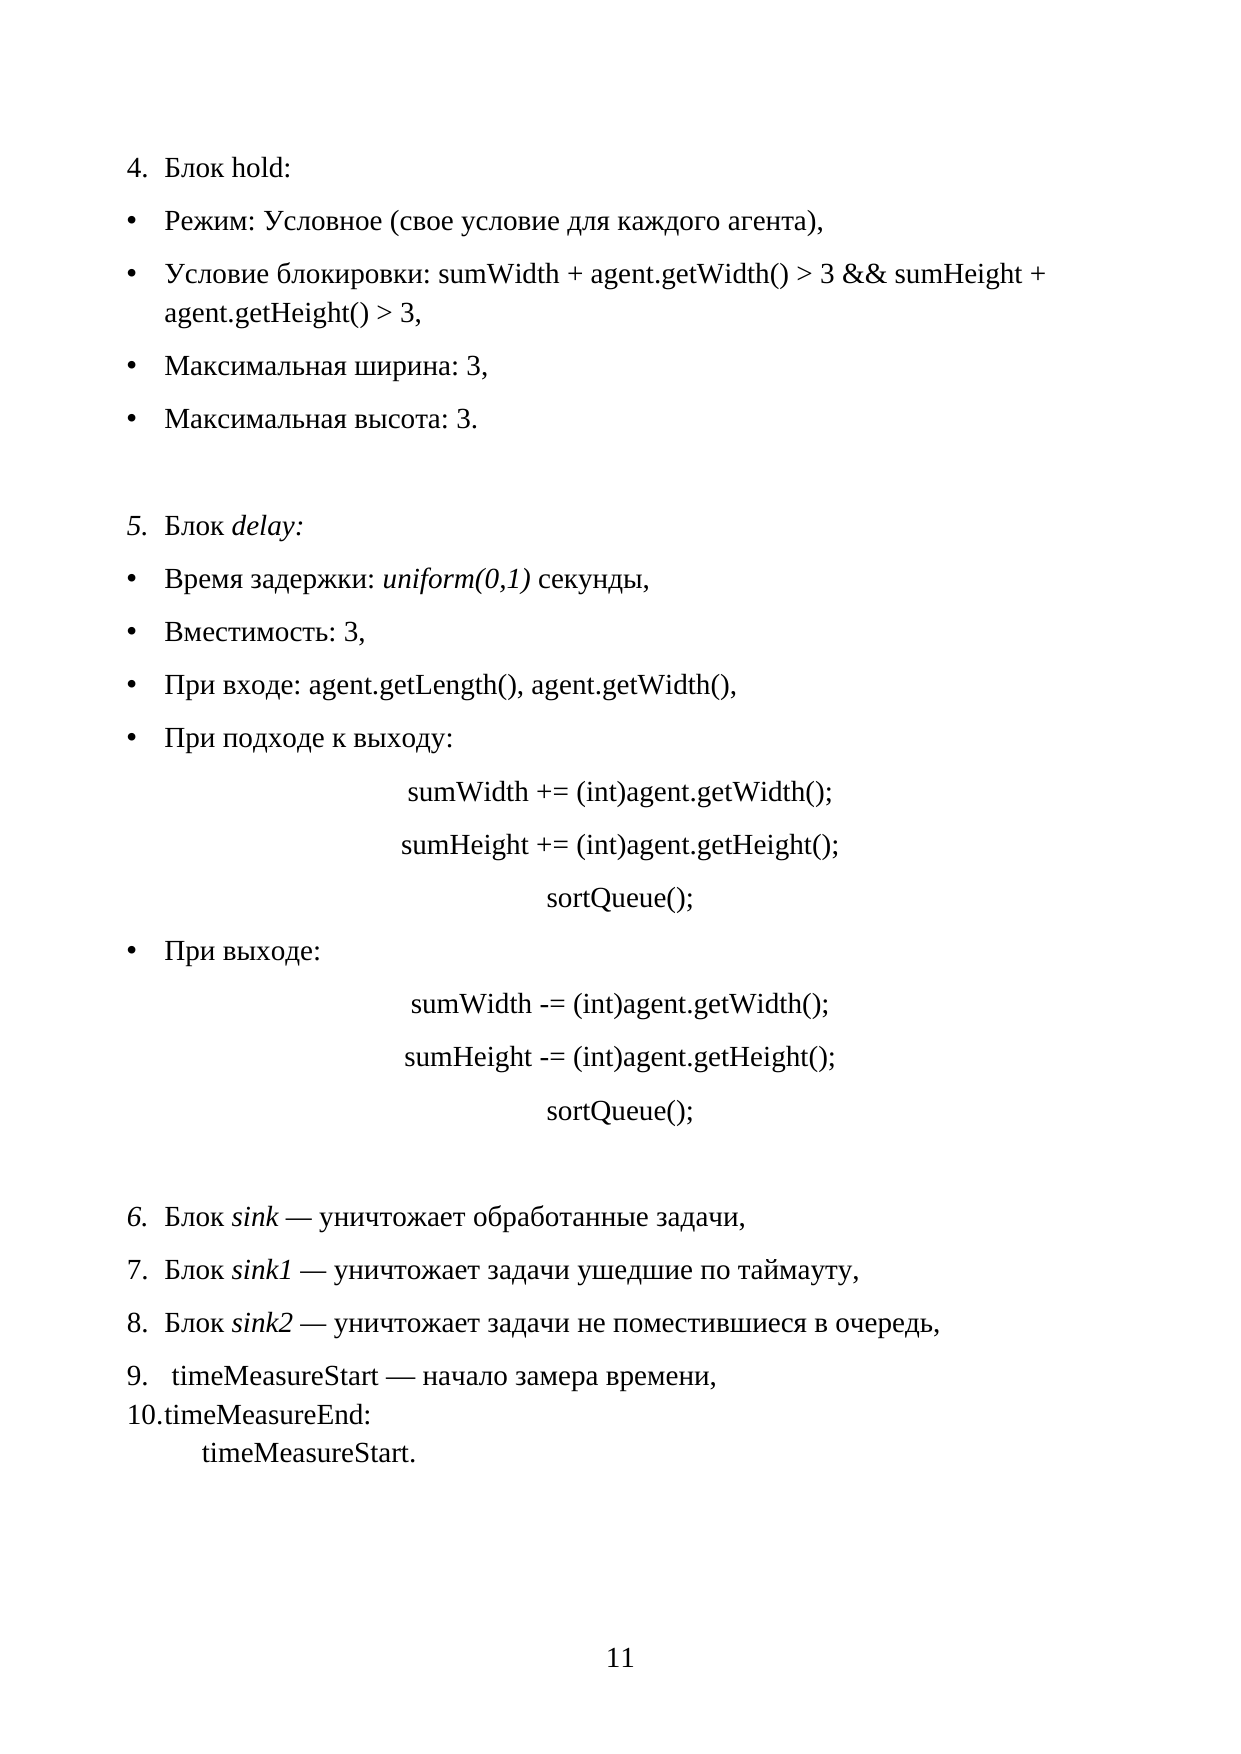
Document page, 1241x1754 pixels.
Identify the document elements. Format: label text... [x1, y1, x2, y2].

text sortQueue(); [89, 1093, 1151, 1126]
list При входе: agent.getLength(), agent.getWidth(), [127, 667, 1151, 701]
list Режим: Условное (свое условие для каждого агента), [127, 203, 1151, 237]
list Максимальная ширина: 3, [127, 348, 1151, 382]
list Время задержки: uniform(0,1) секунды, [127, 561, 1151, 594]
list Блок delay: [127, 508, 1151, 541]
text sumHeight += (int)agent.getHeight(); [89, 827, 1151, 860]
text sumWidth += (int)agent.getWidth(); [89, 774, 1151, 807]
list timeMeasureStart. [164, 1435, 1151, 1469]
text sumWidth -= (int)agent.getWidth(); [89, 986, 1151, 1020]
list Блок sink1 — уничтожает задачи ушедшие по таймауту, [127, 1252, 1151, 1286]
list Условие блокировки: sumWidth + agent.getWidth() > 3 && sumHeight + agent.getHeight() > 3, [127, 256, 1151, 328]
list Блок sink2 — уничтожает задачи не поместившиеся в очередь, [127, 1305, 1151, 1339]
list Блок sink — уничтожает обработанные задачи, [127, 1199, 1151, 1232]
list timeMeasureStart — начало замера времени, [127, 1358, 1151, 1392]
list При подходе к выходу: [127, 721, 1151, 754]
list timeMeasureEnd: [127, 1397, 1151, 1430]
list Блок hold: [127, 150, 1151, 183]
text sortQueue(); [89, 880, 1151, 913]
list При выходе: [127, 933, 1151, 967]
list Максимальная высота: 3. [127, 401, 1151, 435]
text sumHeight -= (int)agent.getHeight(); [89, 1039, 1151, 1073]
list Вместимость: 3, [127, 614, 1151, 648]
